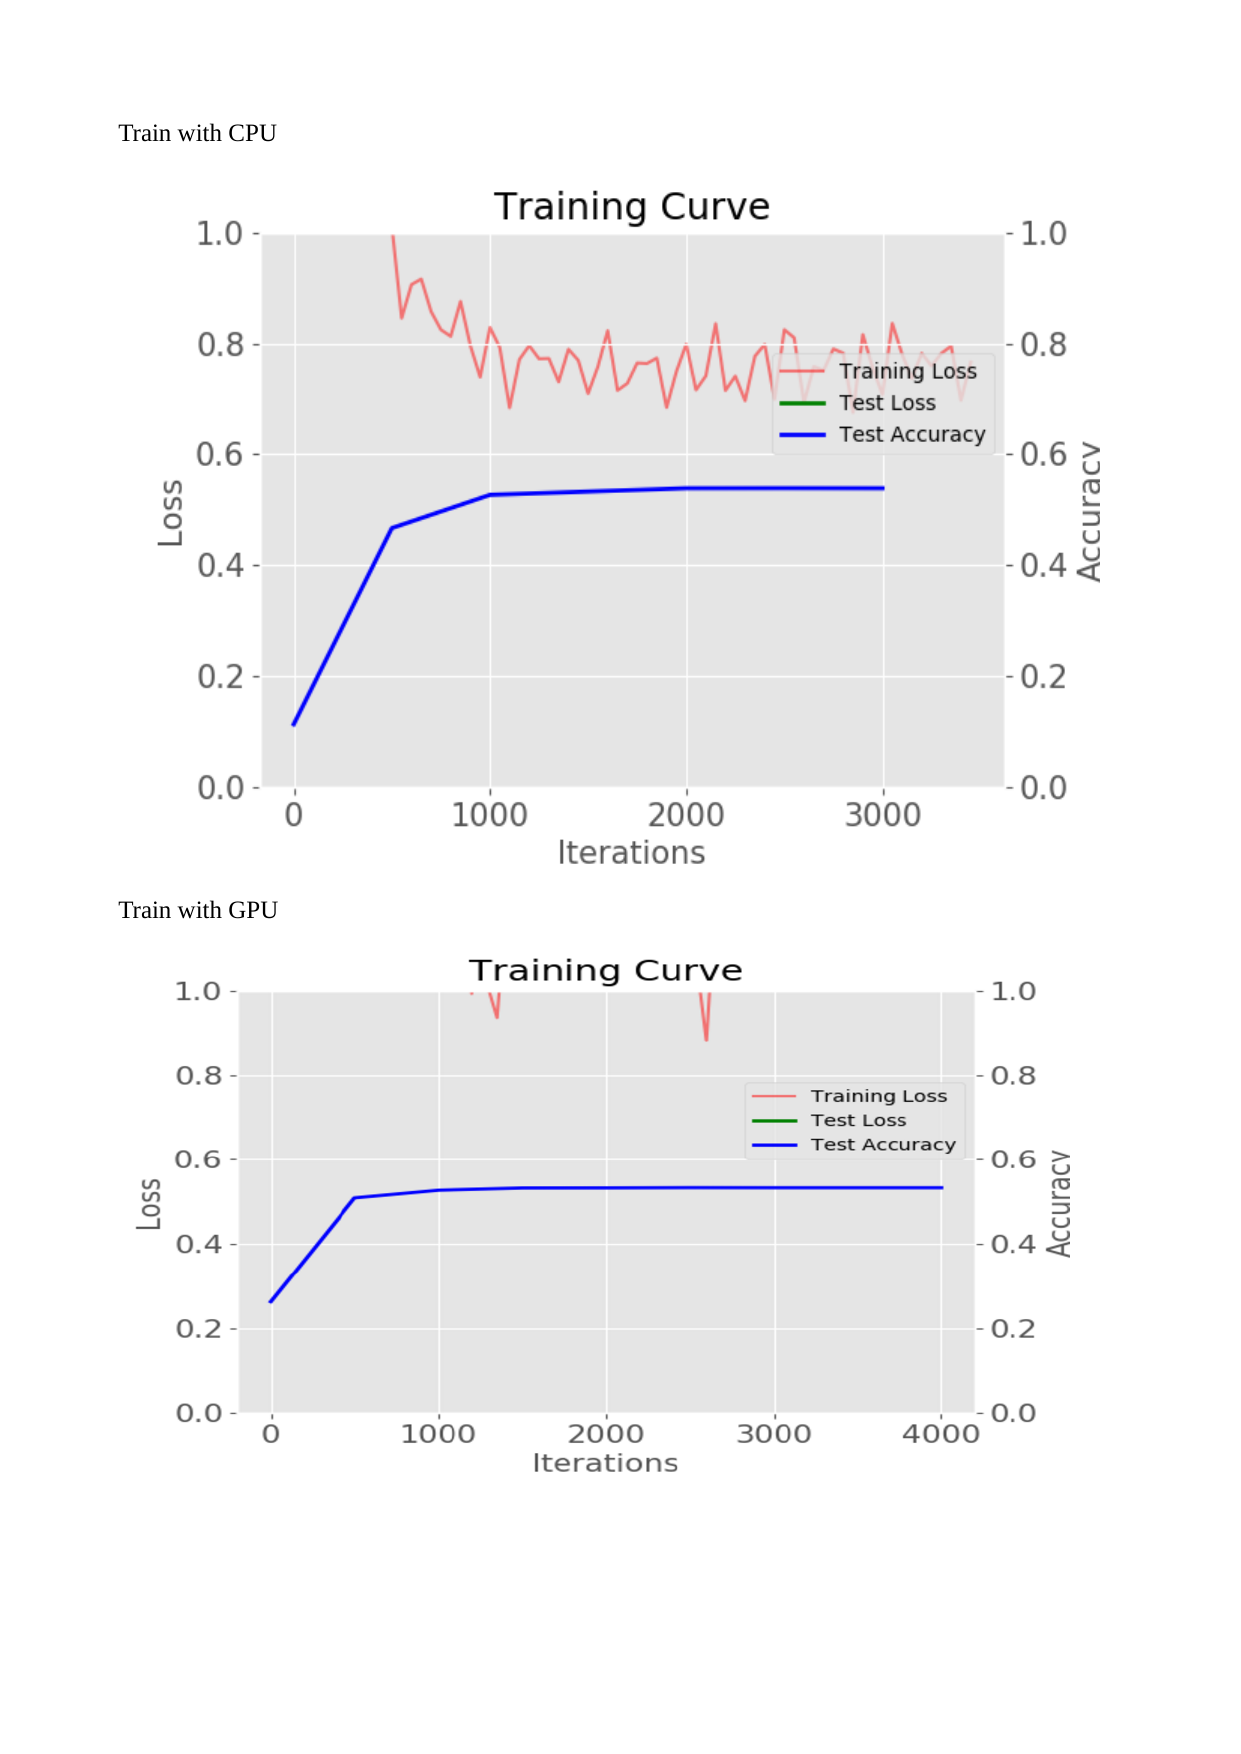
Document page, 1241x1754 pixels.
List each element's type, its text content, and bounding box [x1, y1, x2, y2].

picture [140, 146, 1100, 867]
text Train with CPU [118, 118, 1122, 147]
picture [118, 924, 1123, 1507]
text Train with GPU [118, 896, 1122, 924]
